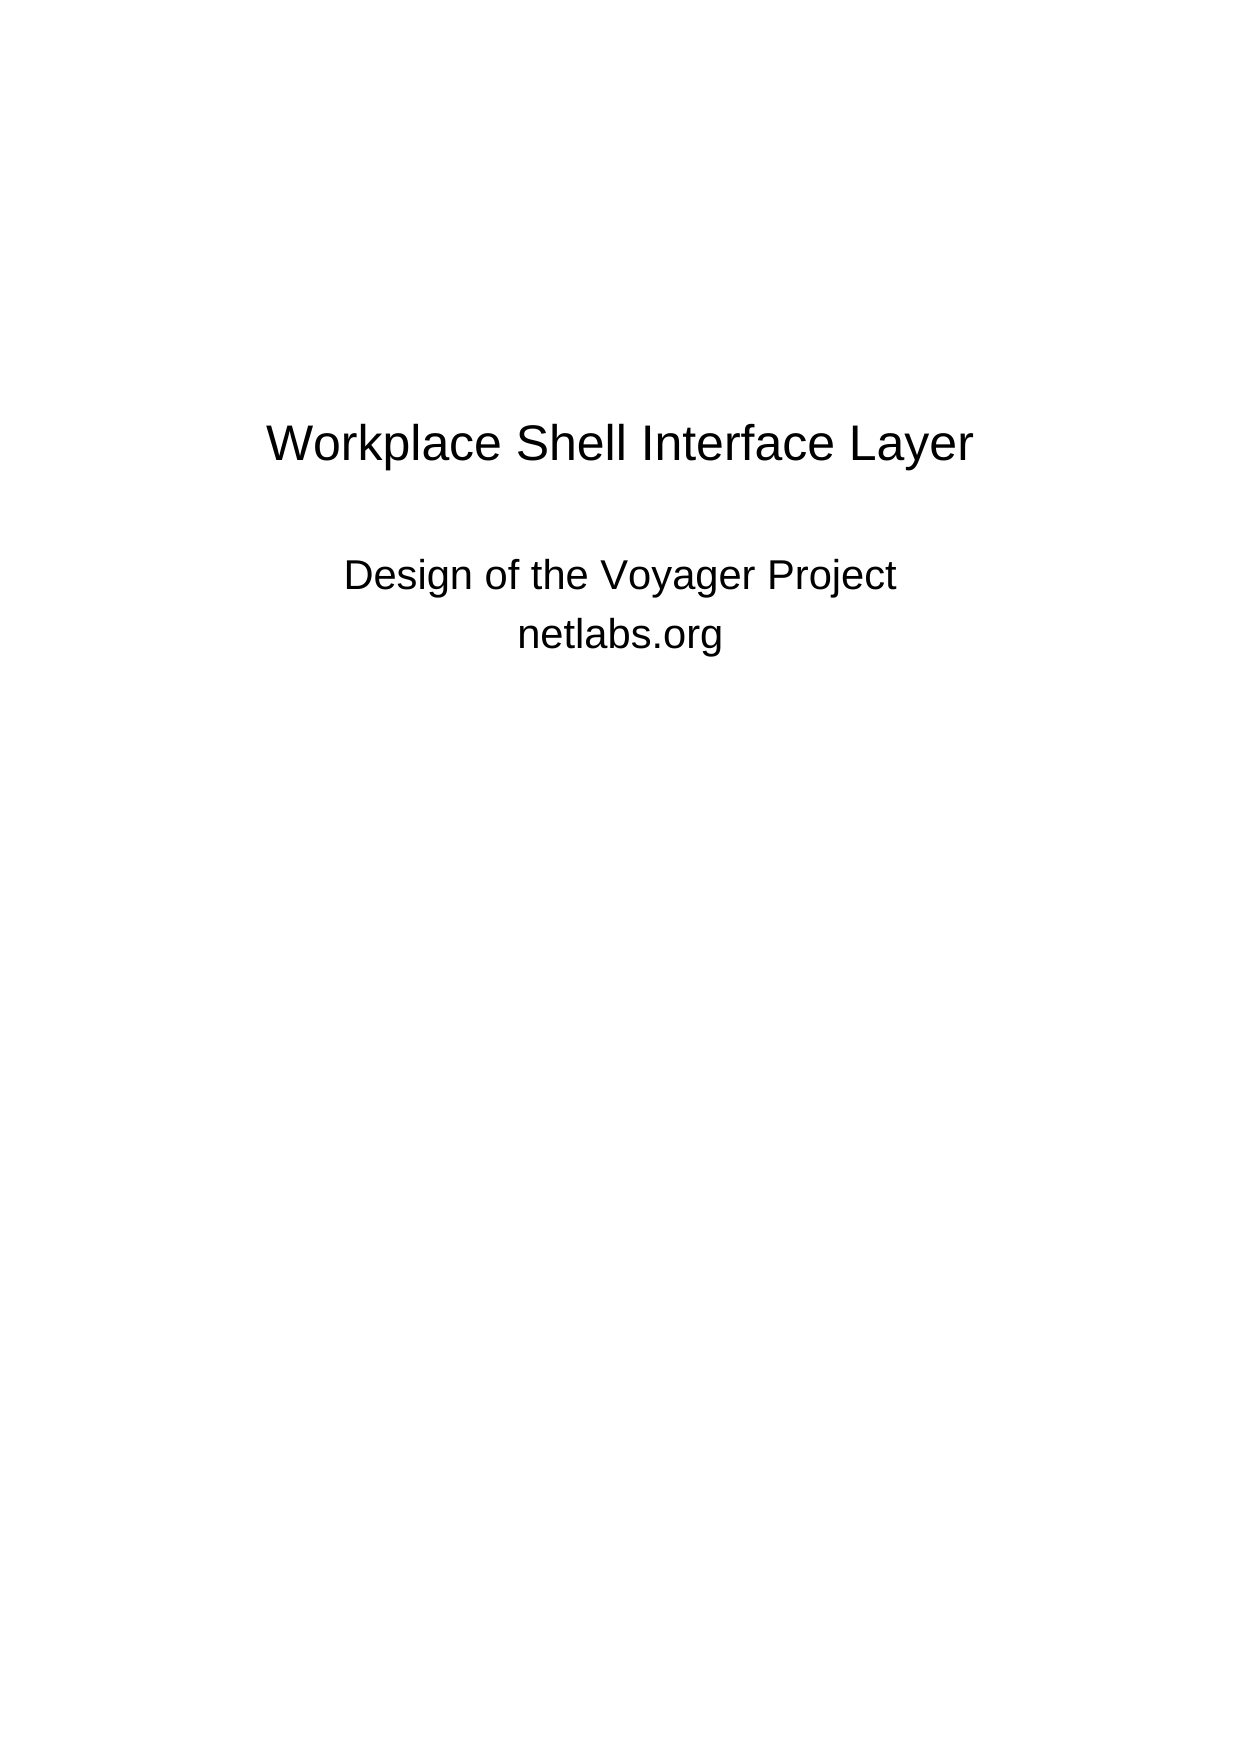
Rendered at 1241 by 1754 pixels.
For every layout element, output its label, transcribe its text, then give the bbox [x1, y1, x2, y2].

text Workplace Shell Interface Layer [118, 415, 1122, 471]
text Design of the Voyager Project [118, 552, 1122, 598]
text netlabs.org [118, 611, 1122, 657]
